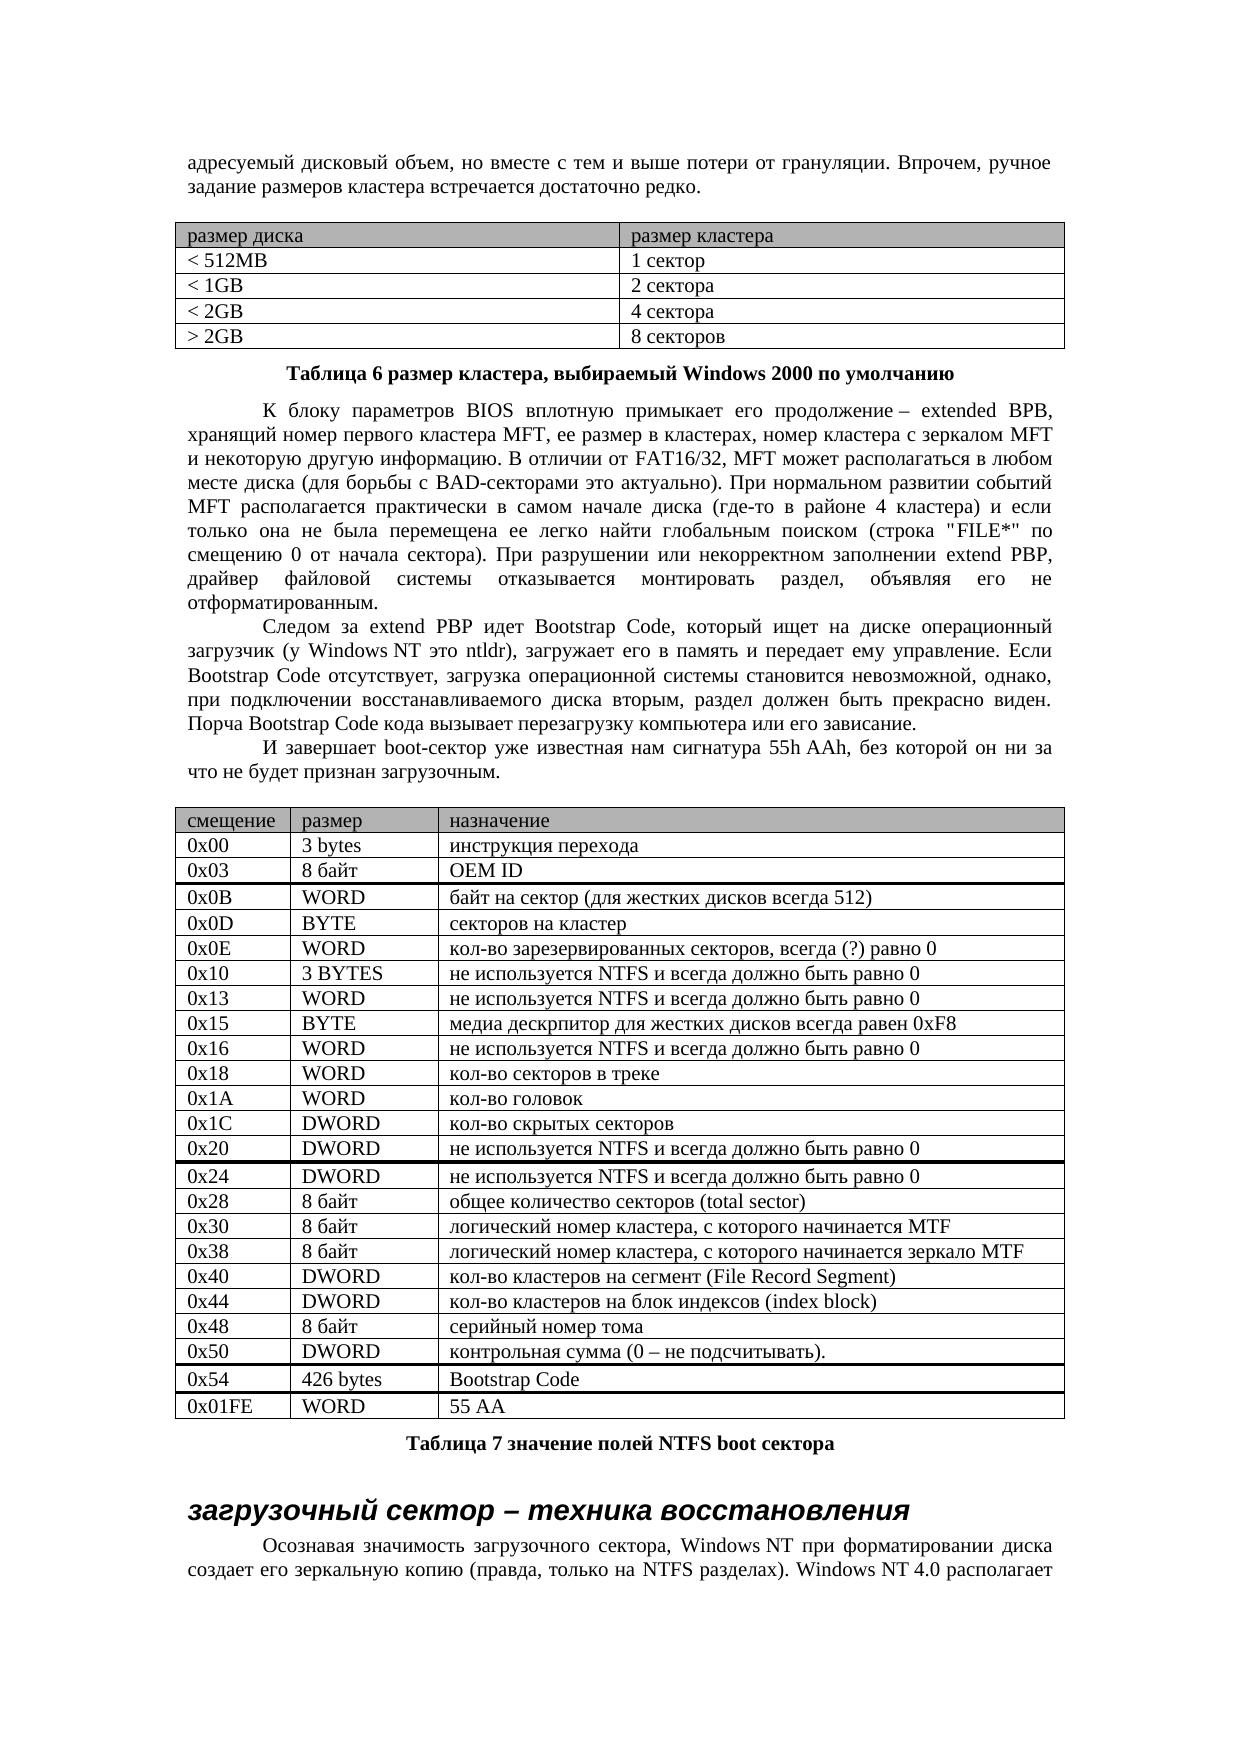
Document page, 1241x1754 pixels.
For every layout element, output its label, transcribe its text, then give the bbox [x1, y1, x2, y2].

table_cell 0x01FE [176, 1394, 290, 1418]
table_cell 0x1C [176, 1111, 290, 1135]
table_cell WORD [291, 885, 438, 909]
text адресуемый дисковый объем, но вместе с тем и выше потери от грануляции. Впрочем, ручное задание размеров кластера встречается достаточно редко. [187, 150, 1053, 198]
table_cell DWORD [291, 1136, 438, 1160]
table_cell 8 байт [291, 1214, 438, 1238]
table_cell не используется NTFS и всегда должно быть равно 0 [439, 1136, 1064, 1160]
table_cell кол-во секторов в треке [439, 1061, 1064, 1085]
table_cell 0x50 [176, 1339, 290, 1363]
table_cell WORD [291, 986, 438, 1010]
table_cell 426 bytes [291, 1366, 438, 1391]
table_cell кол-во зарезервированных секторов, всегда (?) равно 0 [439, 936, 1064, 959]
table_cell WORD [291, 1036, 438, 1060]
table_cell 0x03 [176, 858, 290, 882]
table_cell < 2GB [176, 299, 619, 323]
table_cell 8 байт [291, 1239, 438, 1263]
table_cell > 2GB [176, 324, 619, 348]
table_cell байт на сектор (для жестких дисков всегда 512) [439, 885, 1064, 909]
table_cell 3 BYTES [291, 961, 438, 985]
table_cell WORD [291, 1086, 438, 1110]
table_cell < 1GB [176, 274, 619, 297]
table_cell общее количество секторов (total sector) [439, 1189, 1064, 1213]
text Таблица 6 размер кластера, выбираемый Windows 2000 по умолчанию [187, 361, 1053, 385]
table_cell не используется NTFS и всегда должно быть равно 0 [439, 986, 1064, 1010]
table_cell 0x15 [176, 1011, 290, 1035]
table_cell кол-во кластеров на блок индексов (index block) [439, 1289, 1064, 1313]
table_cell 0x38 [176, 1239, 290, 1263]
table_header назначение [439, 808, 1064, 832]
text Осознавая значимость загрузочного сектора, Windows NT при форматировании диска создает его зеркальную копию (правда, только на NTFS разделах). Windows NT 4.0 располагает [187, 1533, 1053, 1581]
table_cell кол-во скрытых секторов [439, 1111, 1064, 1135]
table_cell 4 сектора [620, 299, 1064, 323]
table_cell WORD [291, 936, 438, 959]
table_cell не используется NTFS и всегда должно быть равно 0 [439, 961, 1064, 985]
table_cell 8 байт [291, 1314, 438, 1338]
table_cell 0x44 [176, 1289, 290, 1313]
table_cell 0x20 [176, 1136, 290, 1160]
table_cell секторов на кластер [439, 910, 1064, 934]
table_cell 0x1A [176, 1086, 290, 1110]
table_cell 0x18 [176, 1061, 290, 1085]
table_header размер диска [176, 223, 619, 247]
table_cell 2 сектора [620, 274, 1064, 297]
table_cell WORD [291, 1061, 438, 1085]
table_cell DWORD [291, 1164, 438, 1188]
table_cell логический номер кластера, с которого начинается зеркало MTF [439, 1239, 1064, 1263]
table_cell 0x13 [176, 986, 290, 1010]
table_cell 0x40 [176, 1264, 290, 1288]
table_cell 1 сектор [620, 248, 1064, 272]
table_cell BYTE [291, 910, 438, 934]
table_cell серийный номер тома [439, 1314, 1064, 1338]
table_cell кол-во кластеров на сегмент (File Record Segment) [439, 1264, 1064, 1288]
table_cell WORD [291, 1394, 438, 1418]
table_cell 0x28 [176, 1189, 290, 1213]
table_cell 8 байт [291, 1189, 438, 1213]
table_cell 0x10 [176, 961, 290, 985]
subtitle загрузочный сектор – техника восстановления [187, 1493, 1053, 1526]
table_cell DWORD [291, 1339, 438, 1363]
table_cell 0x24 [176, 1164, 290, 1188]
table_cell 0x00 [176, 833, 290, 857]
table_header размер кластера [620, 223, 1064, 247]
table_cell DWORD [291, 1289, 438, 1313]
table_cell не используется NTFS и всегда должно быть равно 0 [439, 1164, 1064, 1188]
table_cell 0x54 [176, 1366, 290, 1391]
table_cell 0x0E [176, 936, 290, 959]
text И завершает boot-сектор уже известная нам сигнатура 55h AAh, без которой он ни за что не будет признан загрузочным. [187, 735, 1053, 783]
table_cell DWORD [291, 1264, 438, 1288]
table_cell 3 bytes [291, 833, 438, 857]
table_cell 8 байт [291, 858, 438, 882]
table_cell BYTE [291, 1011, 438, 1035]
table_cell 0x0B [176, 885, 290, 909]
table_cell 55 AA [439, 1394, 1064, 1418]
table_cell логический номер кластера, с которого начинается MTF [439, 1214, 1064, 1238]
table_cell инструкция перехода [439, 833, 1064, 857]
table_header смещение [176, 808, 290, 832]
text Следом за extend PBP идет Bootstrap Code, который ищет на диске операционный загрузчик (у Windows NT это ntldr), загружает его в память и передает ему управление. Если Bootstrap Code отсутствует, загрузка операционной системы становится невозможной, однако, при подключении восстанавливаемого диска вторым, раздел должен быть прекрасно виден. Порча Bootstrap Code кода вызывает перезагрузку компьютера или его зависание. [187, 614, 1053, 735]
table_cell медиа дескрпитор для жестких дисков всегда равен 0xF8 [439, 1011, 1064, 1035]
text К блоку параметров BIOS вплотную примыкает его продолжение – extended BPB, хранящий номер первого кластера MFT, ее размер в кластерах, номер кластера с зеркалом MFT и некоторую другую информацию. В отличии от FAT16/32, MFT может располагаться в любом месте диска (для борьбы с BAD-секторами это актуально). При нормальном развитии событий MFT располагается практически в самом начале диска (где-то в районе 4 кластера) и если только она не была перемещена ее легко найти глобальным поиском (строка "FILE*" по смещению 0 от начала сектора). При разрушении или некорректном заполнении extend PBP, драйвер файловой системы отказывается монтировать раздел, объявляя его не отформатированным. [187, 398, 1053, 614]
table_cell Bootstrap Code [439, 1366, 1064, 1391]
table_cell 8 секторов [620, 324, 1064, 348]
table_cell DWORD [291, 1111, 438, 1135]
table_cell контрольная сумма (0 – не подсчитывать). [439, 1339, 1064, 1363]
table_cell не используется NTFS и всегда должно быть равно 0 [439, 1036, 1064, 1060]
text Таблица 7 значение полей NTFS boot сектора [187, 1431, 1053, 1455]
table_cell 0x16 [176, 1036, 290, 1060]
table_header размер [291, 808, 438, 832]
table_cell кол-во головок [439, 1086, 1064, 1110]
table_cell < 512MB [176, 248, 619, 272]
table_cell 0x0D [176, 910, 290, 934]
table_cell 0x48 [176, 1314, 290, 1338]
table_cell OEM ID [439, 858, 1064, 882]
table_cell 0x30 [176, 1214, 290, 1238]
